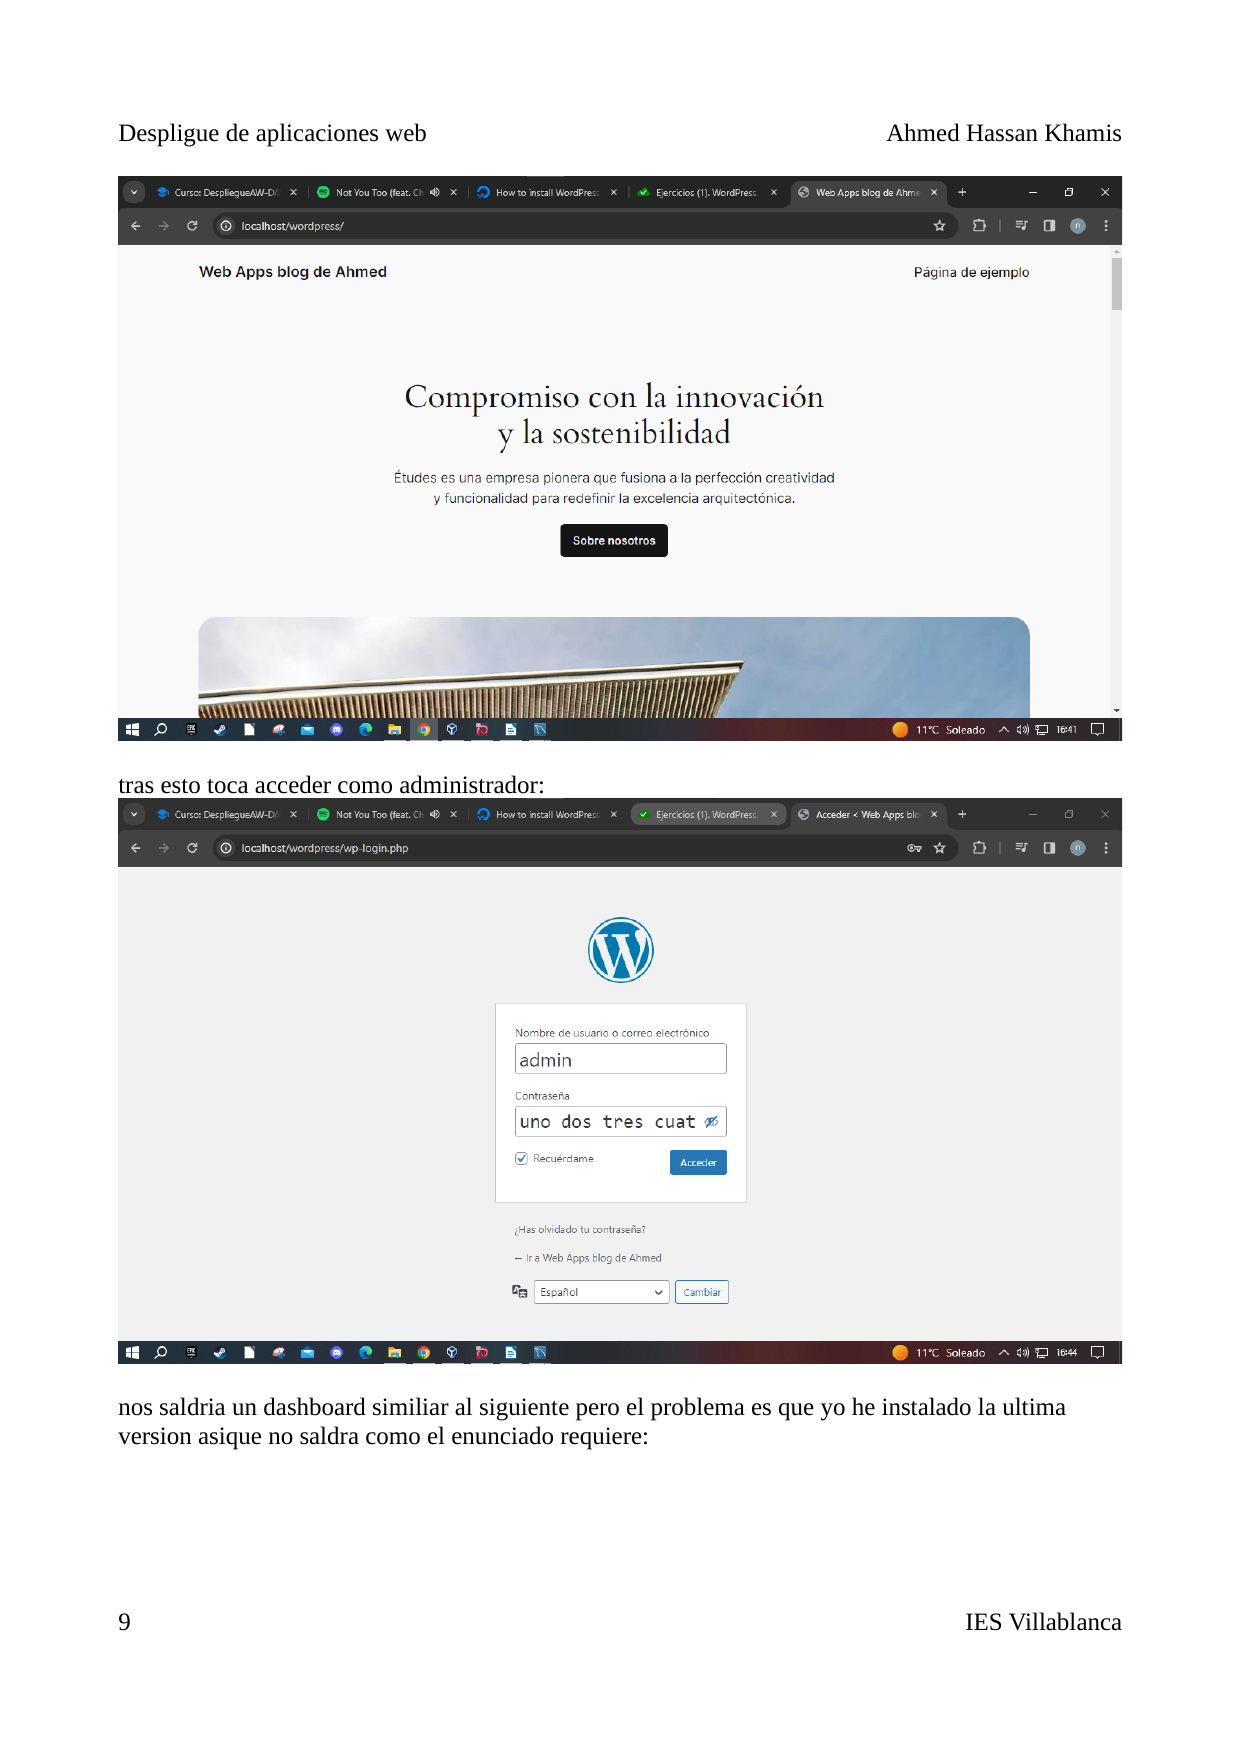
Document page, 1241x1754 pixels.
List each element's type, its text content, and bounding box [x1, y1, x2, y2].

picture [118, 798, 1123, 1364]
text nos saldria un dashboard similiar al siguiente pero el problema es que yo he instalado la ultima version asique no saldra como el enunciado requiere: [118, 1392, 1122, 1449]
text tras esto toca acceder como administrador: [118, 770, 1122, 798]
picture [118, 176, 1123, 741]
